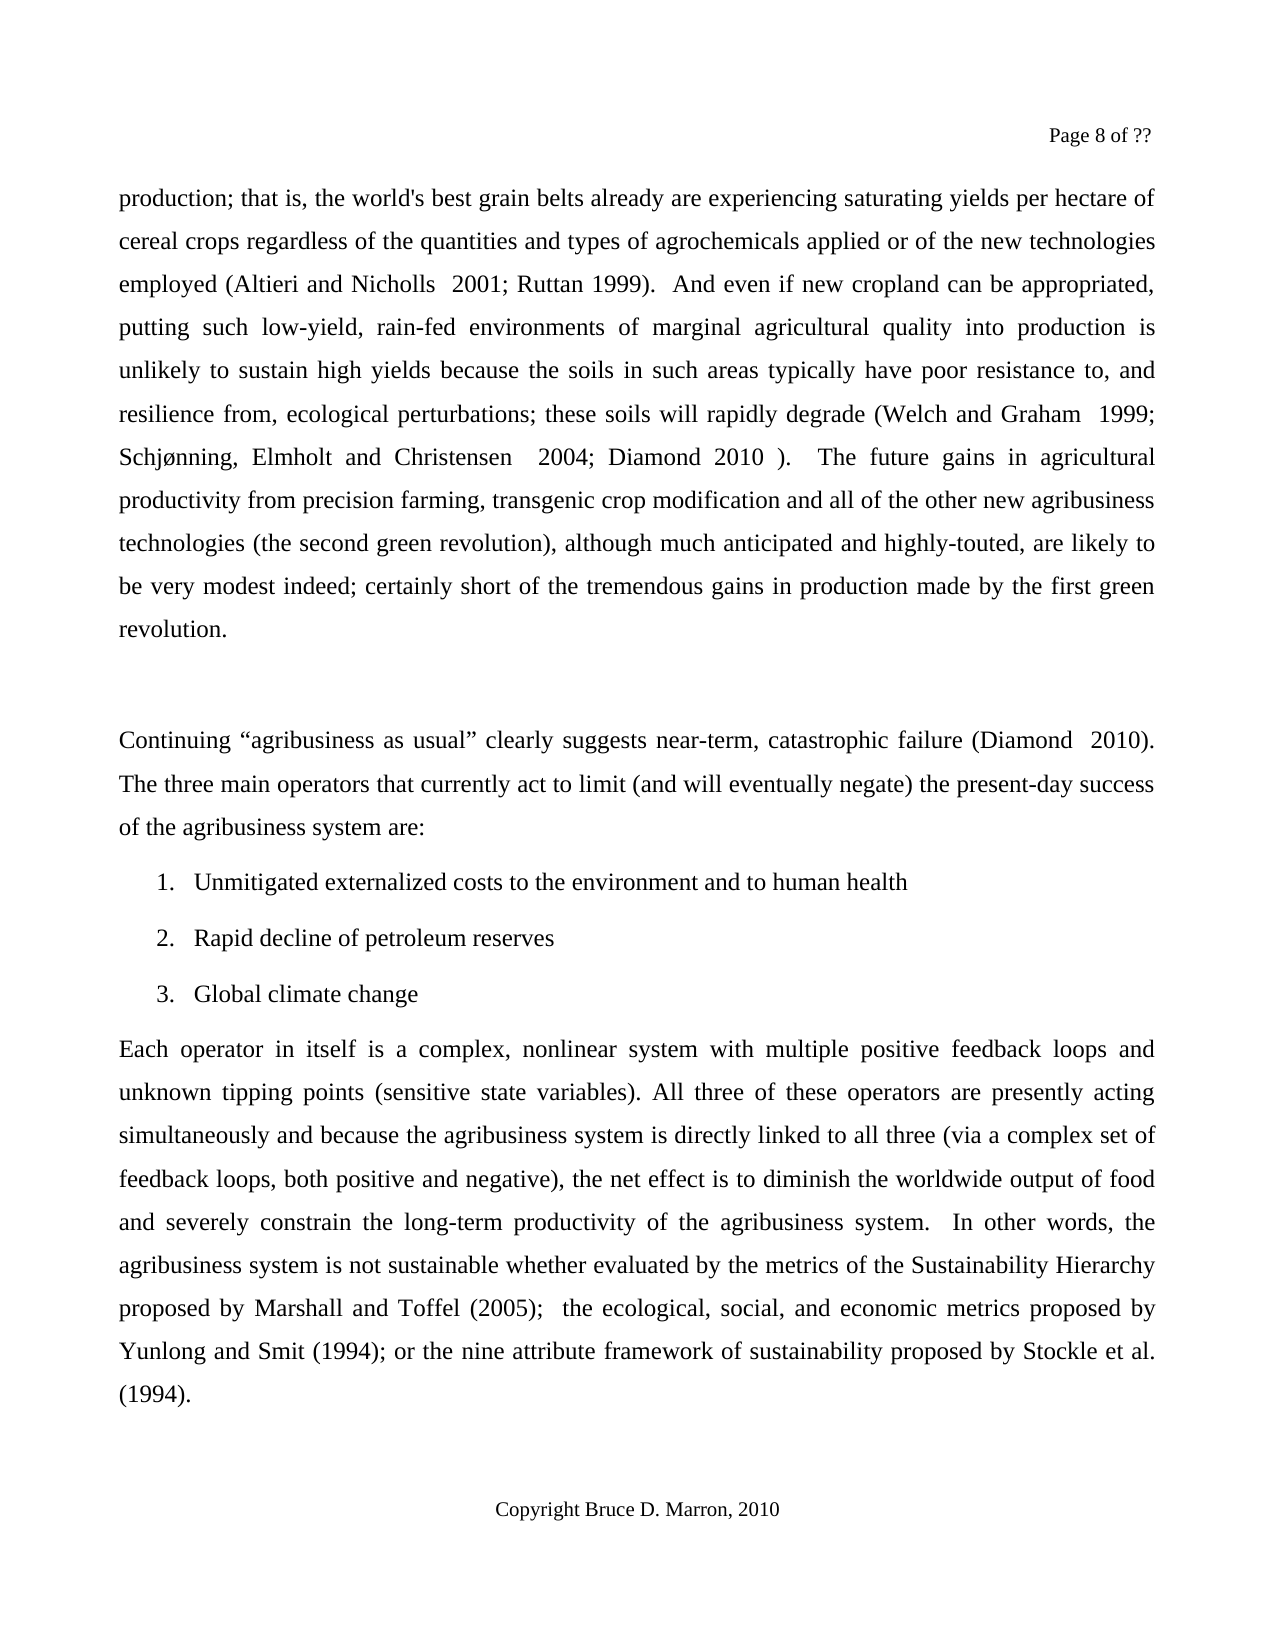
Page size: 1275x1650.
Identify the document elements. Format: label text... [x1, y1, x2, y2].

list Unmitigated externalized costs to the environment and to human health [156, 867, 1156, 896]
list Global climate change [156, 979, 1156, 1007]
text Each operator in itself is a complex, nonlinear system with multiple positive feedback loops and unknown tipping points (sensitive state variables). All three of these operators are presently acting simultaneously and because the agribusiness system is directly linked to all three (via a complex set of feedback loops, both positive and negative), the net effect is to diminish the worldwide output of food and severely constrain the long-term productivity of the agribusiness system. In other words, the agribusiness system is not sustainable whether evaluated by the metrics of the Sustainability Hierarchy proposed by Marshall and Toffel (2005); the ecological, social, and economic metrics proposed by Yunlong and Smit (1994); or the nine attribute framework of sustainability proposed by Stockle et al. (1994). [118, 1034, 1156, 1408]
text production; that is, the world's best grain belts already are experiencing saturating yields per hectare of cereal crops regardless of the quantities and types of agrochemicals applied or of the new technologies employed (Altieri and Nicholls 2001; Ruttan 1999). And even if new cropland can be appropriated, putting such low-yield, rain-fed environments of marginal agricultural quality into production is unlikely to sustain high yields because the soils in such areas typically have poor resistance to, and resilience from, ecological perturbations; these soils will rapidly degrade (Welch and Graham 1999; Schjønning, Elmholt and Christensen 2004; Diamond 2010 ). The future gains in agricultural productivity from precision farming, transgenic crop modification and all of the other new agribusiness technologies (the second green revolution), although much anticipated and highly-touted, are likely to be very modest indeed; certainly short of the tremendous gains in production made by the first green revolution. [118, 183, 1156, 643]
list Rapid decline of petroleum reserves [156, 923, 1156, 952]
text Continuing “agribusiness as usual” clearly suggests near-term, catastrophic failure (Diamond 2010). The three main operators that currently act to limit (and will eventually negate) the present-day success of the agribusiness system are: [118, 726, 1156, 841]
